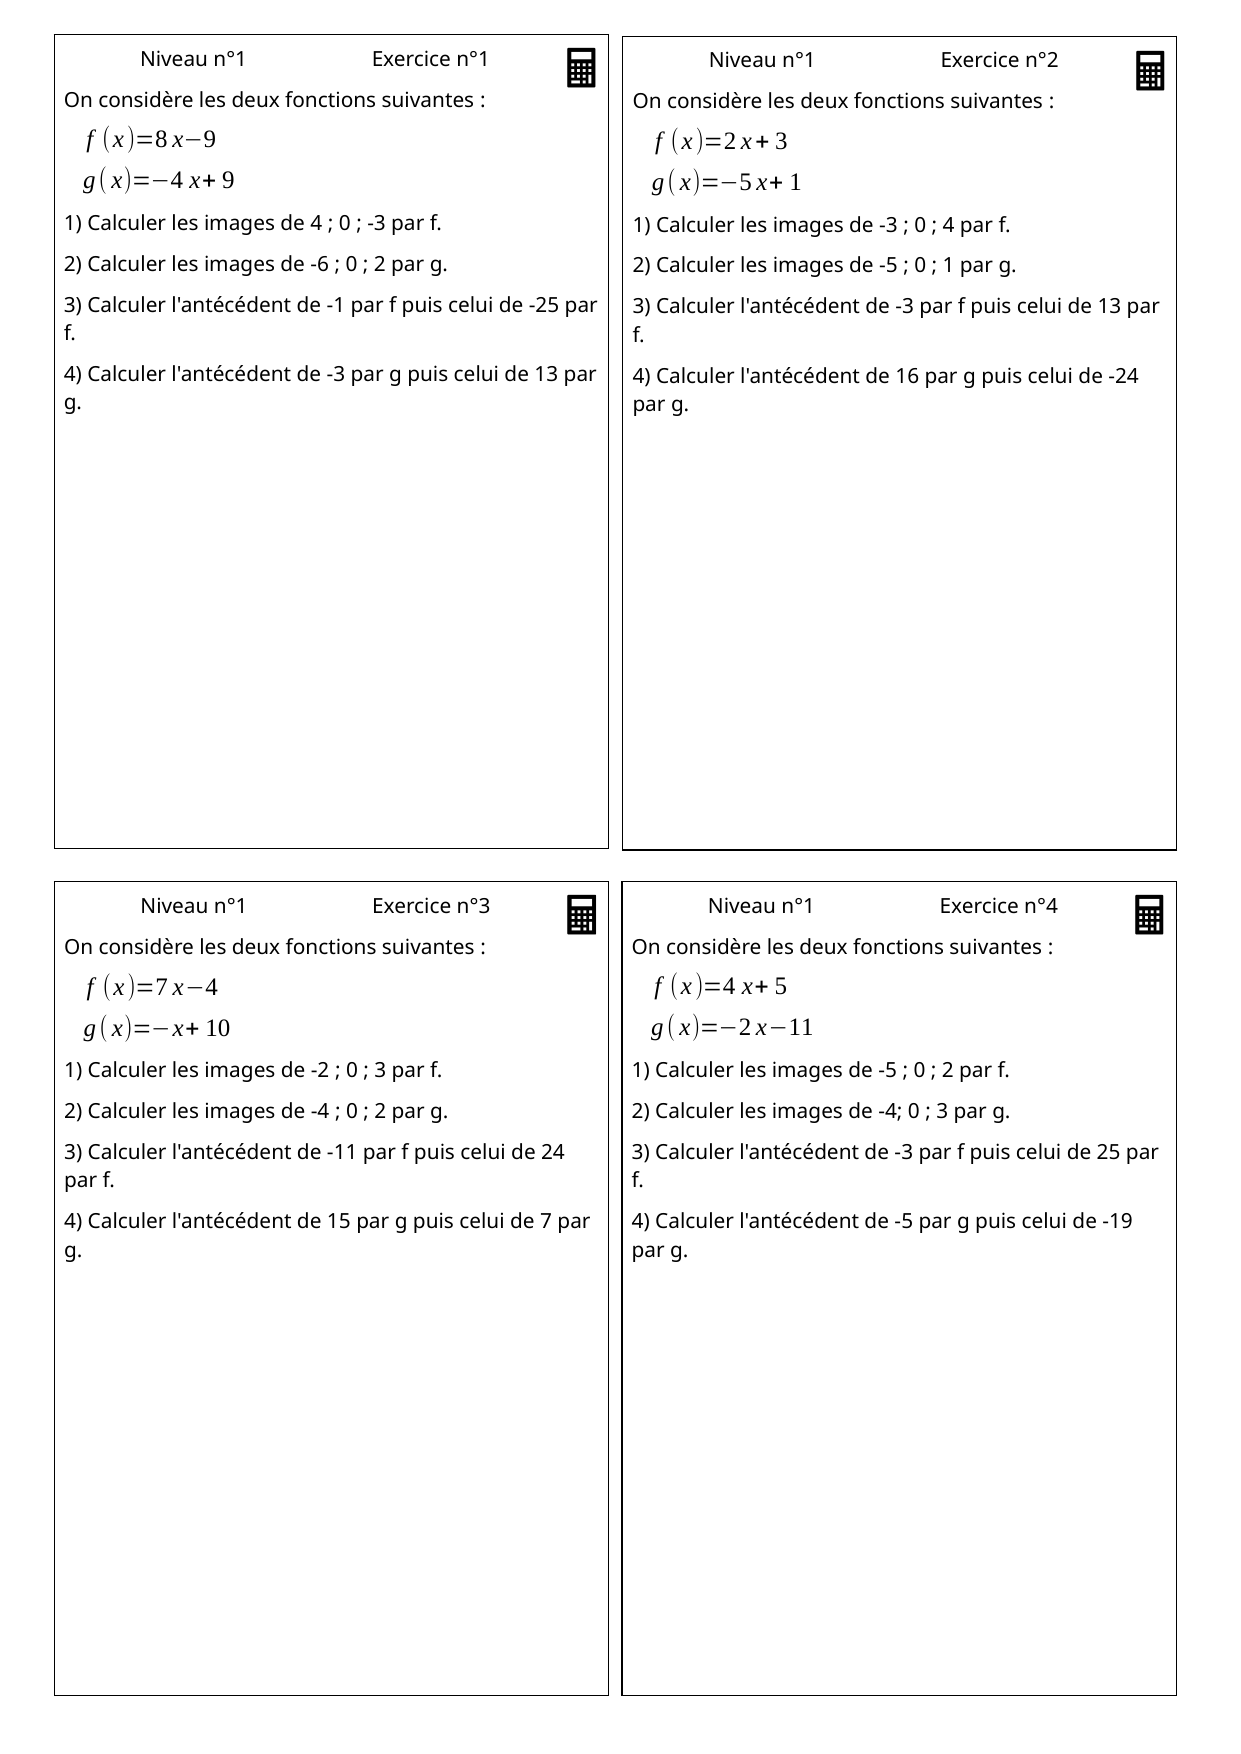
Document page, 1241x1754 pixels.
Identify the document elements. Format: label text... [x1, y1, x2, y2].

text 3) Calculer l'antécédent de -3 par f puis celui de 13 par f. [632, 292, 1167, 348]
text Niveau n°1 Exercice n°4 [631, 891, 1167, 919]
text 3) Calculer l'antécédent de -3 par f puis celui de 25 par f. [631, 1137, 1167, 1194]
text 2) Calculer les images de -5 ; 0 ; 1 par g. [632, 251, 1167, 279]
text 1) Calculer les images de -2 ; 0 ; 3 par f. [64, 1055, 599, 1084]
text Niveau n°1 Exercice n°2 [632, 46, 1167, 74]
text On considère les deux fonctions suivantes : [55, 882, 608, 1695]
text Niveau n°1 Exercice n°1 [63, 44, 599, 72]
picture [566, 894, 597, 935]
text 1) Calculer les images de 4 ; 0 ; -3 par f. [63, 208, 599, 236]
text 4) Calculer l'antécédent de -5 par g puis celui de -19 par g. [631, 1206, 1167, 1263]
text 4) Calculer l'antécédent de 16 par g puis celui de -24 par g. [632, 361, 1167, 418]
text On considère les deux fonctions suivantes : [623, 882, 1176, 1695]
text On considère les deux fonctions suivantes : [64, 932, 599, 960]
text 3) Calculer l'antécédent de -11 par f puis celui de 24 par f. [64, 1137, 599, 1194]
text 4) Calculer l'antécédent de 15 par g puis celui de 7 par g. [64, 1206, 599, 1263]
text 2) Calculer les images de -6 ; 0 ; 2 par g. [63, 249, 599, 277]
text On considère les deux fonctions suivantes : [632, 86, 1167, 115]
text 2) Calculer les images de -4; 0 ; 3 par g. [631, 1096, 1167, 1124]
picture [1134, 894, 1164, 935]
text 1) Calculer les images de -5 ; 0 ; 2 par f. [631, 1055, 1167, 1083]
text On considère les deux fonctions suivantes : [631, 932, 1167, 960]
text 2) Calculer les images de -4 ; 0 ; 2 par g. [64, 1096, 599, 1124]
text 3) Calculer l'antécédent de -1 par f puis celui de -25 par f. [63, 290, 599, 347]
picture [566, 47, 596, 88]
text 4) Calculer l'antécédent de -3 par g puis celui de 13 par g. [63, 359, 599, 416]
picture [1135, 50, 1165, 91]
text Niveau n°1 Exercice n°3 [64, 891, 599, 919]
text 1) Calculer les images de -3 ; 0 ; 4 par f. [632, 210, 1167, 238]
text On considère les deux fonctions suivantes : [63, 85, 599, 113]
